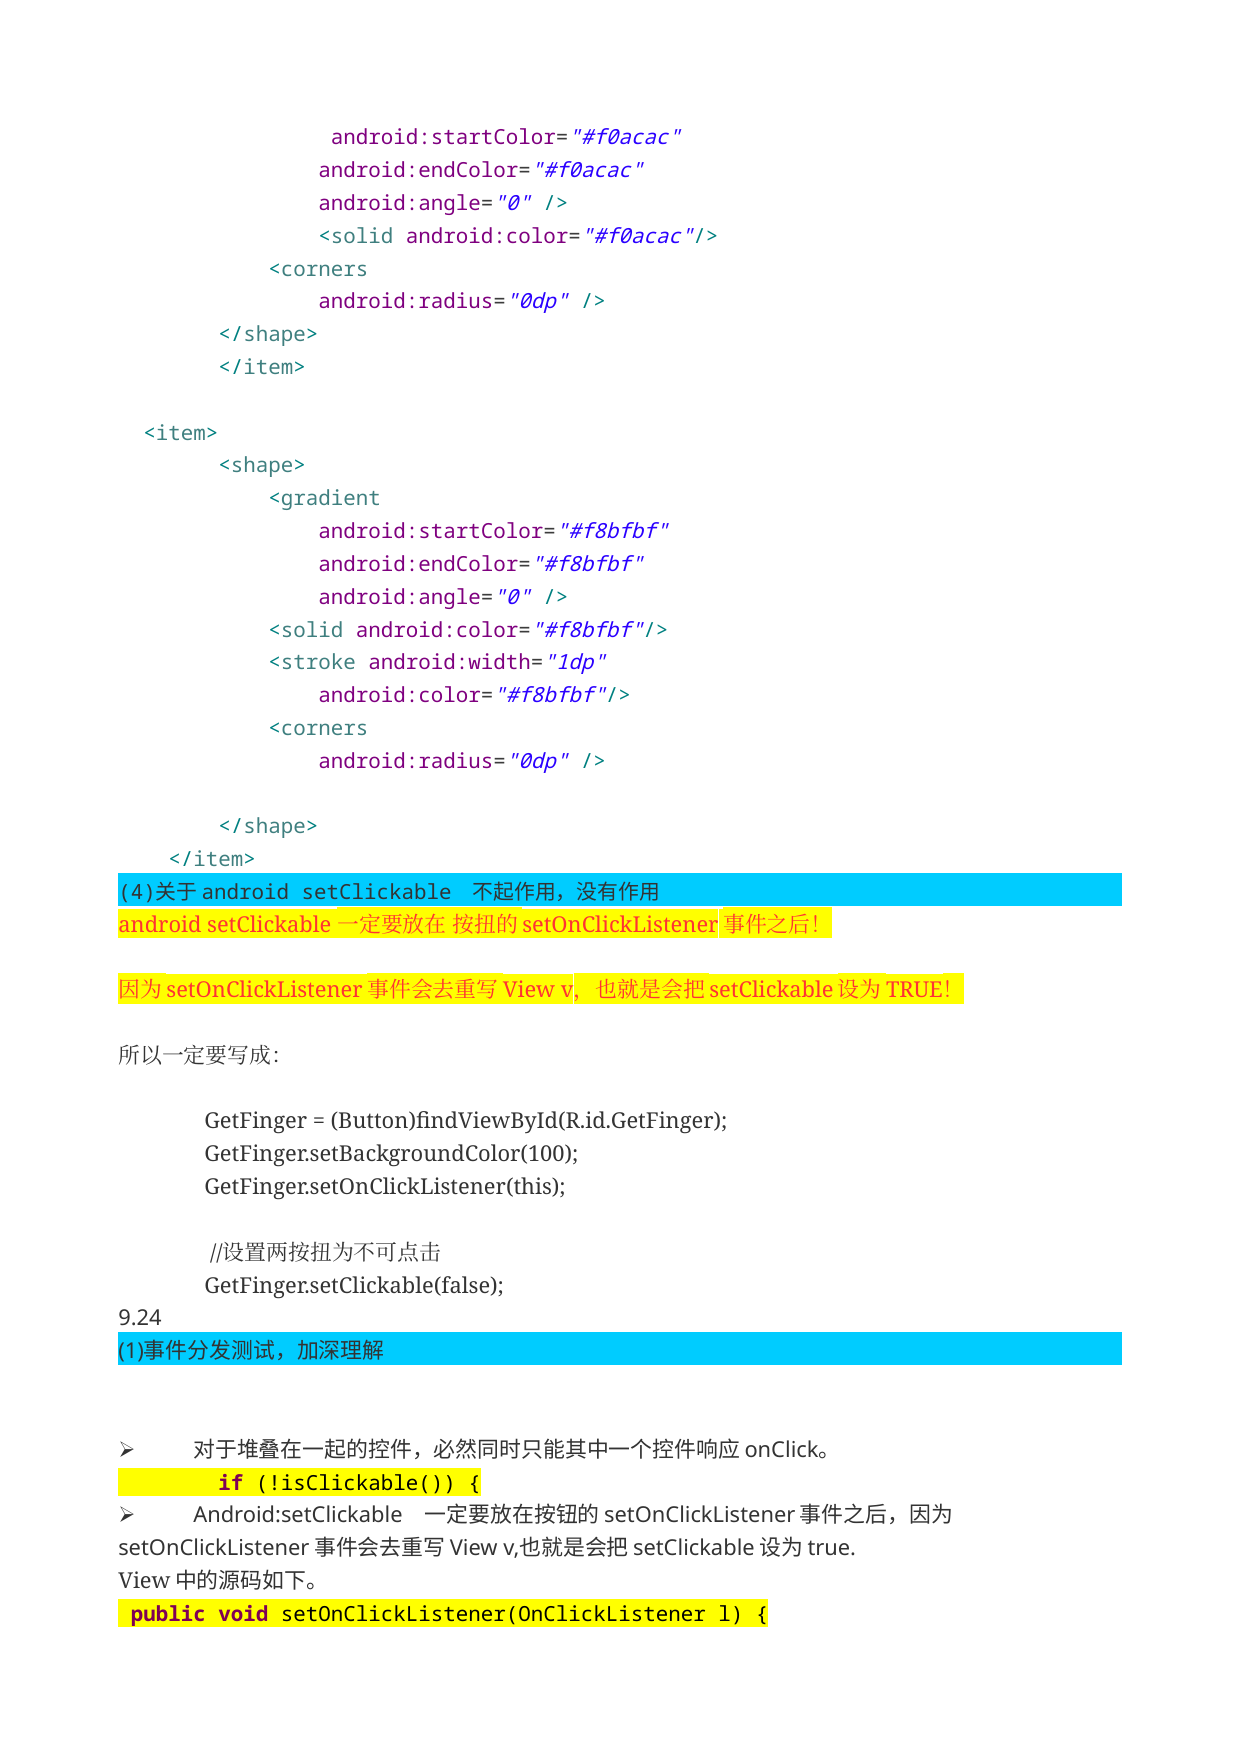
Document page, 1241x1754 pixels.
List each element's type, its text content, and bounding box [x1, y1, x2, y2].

text </item> [118, 348, 1122, 381]
text (4)关于android setClickable 不起作用，没有作用 [118, 873, 1122, 906]
text android:angle="0" /> [118, 184, 1122, 217]
text </shape> [118, 807, 1122, 840]
text </item> [118, 840, 1122, 873]
text </shape> [118, 315, 1122, 348]
text android:radius="0dp" /> [118, 742, 1122, 774]
text android:startColor="#f8bfbf" [118, 512, 1122, 545]
text <item> [118, 413, 1122, 446]
text android:endColor="#f8bfbf" [118, 545, 1122, 577]
text android:endColor="#f0acac" [118, 151, 1122, 184]
list View中的源码如下。 [118, 1562, 1122, 1595]
text (1)事件分发测试，加深理解 [118, 1332, 1122, 1365]
list 对于堆叠在一起的控件，必然同时只能其中一个控件响应onClick。 [118, 1431, 1122, 1463]
text <gradient [118, 479, 1122, 512]
text android setClickable 一定要放在 按扭的setOnClickListener事件之后！ 因为setOnClickListener事件会去重写View v，也就是会把setClickable设为TRUE！ 所以一定要写成： GetFinger = (Button)findViewById(R.id.GetFinger); GetFinger.setBackgroundColor(100); GetFinger.setOnClickListener(this); //设置两按扭为不可点击 GetFinger.setClickable(false); [118, 906, 1122, 1299]
text <solid android:color="#f0acac"/> [118, 217, 1122, 249]
text <corners [118, 709, 1122, 742]
text android:color="#f8bfbf"/> [118, 676, 1122, 709]
list Android:setClickable 一定要放在按钮的setOnClickListener事件之后，因为setOnClickListener事件会去重写View v,也就是会把setClickable设为true. [118, 1496, 1122, 1562]
text 9.24 [118, 1299, 1122, 1332]
text <solid android:color="#f8bfbf"/> [118, 610, 1122, 643]
text <stroke android:width="1dp" [118, 643, 1122, 676]
text android:startColor="#f0acac" [118, 118, 1122, 151]
text <shape> [118, 446, 1122, 479]
list if (!isClickable()) { [118, 1463, 1122, 1496]
text android:angle="0" /> [118, 577, 1122, 610]
list public void setOnClickListener(OnClickListener l) { [118, 1595, 1122, 1627]
text <corners [118, 249, 1122, 282]
text android:radius="0dp" /> [118, 282, 1122, 315]
